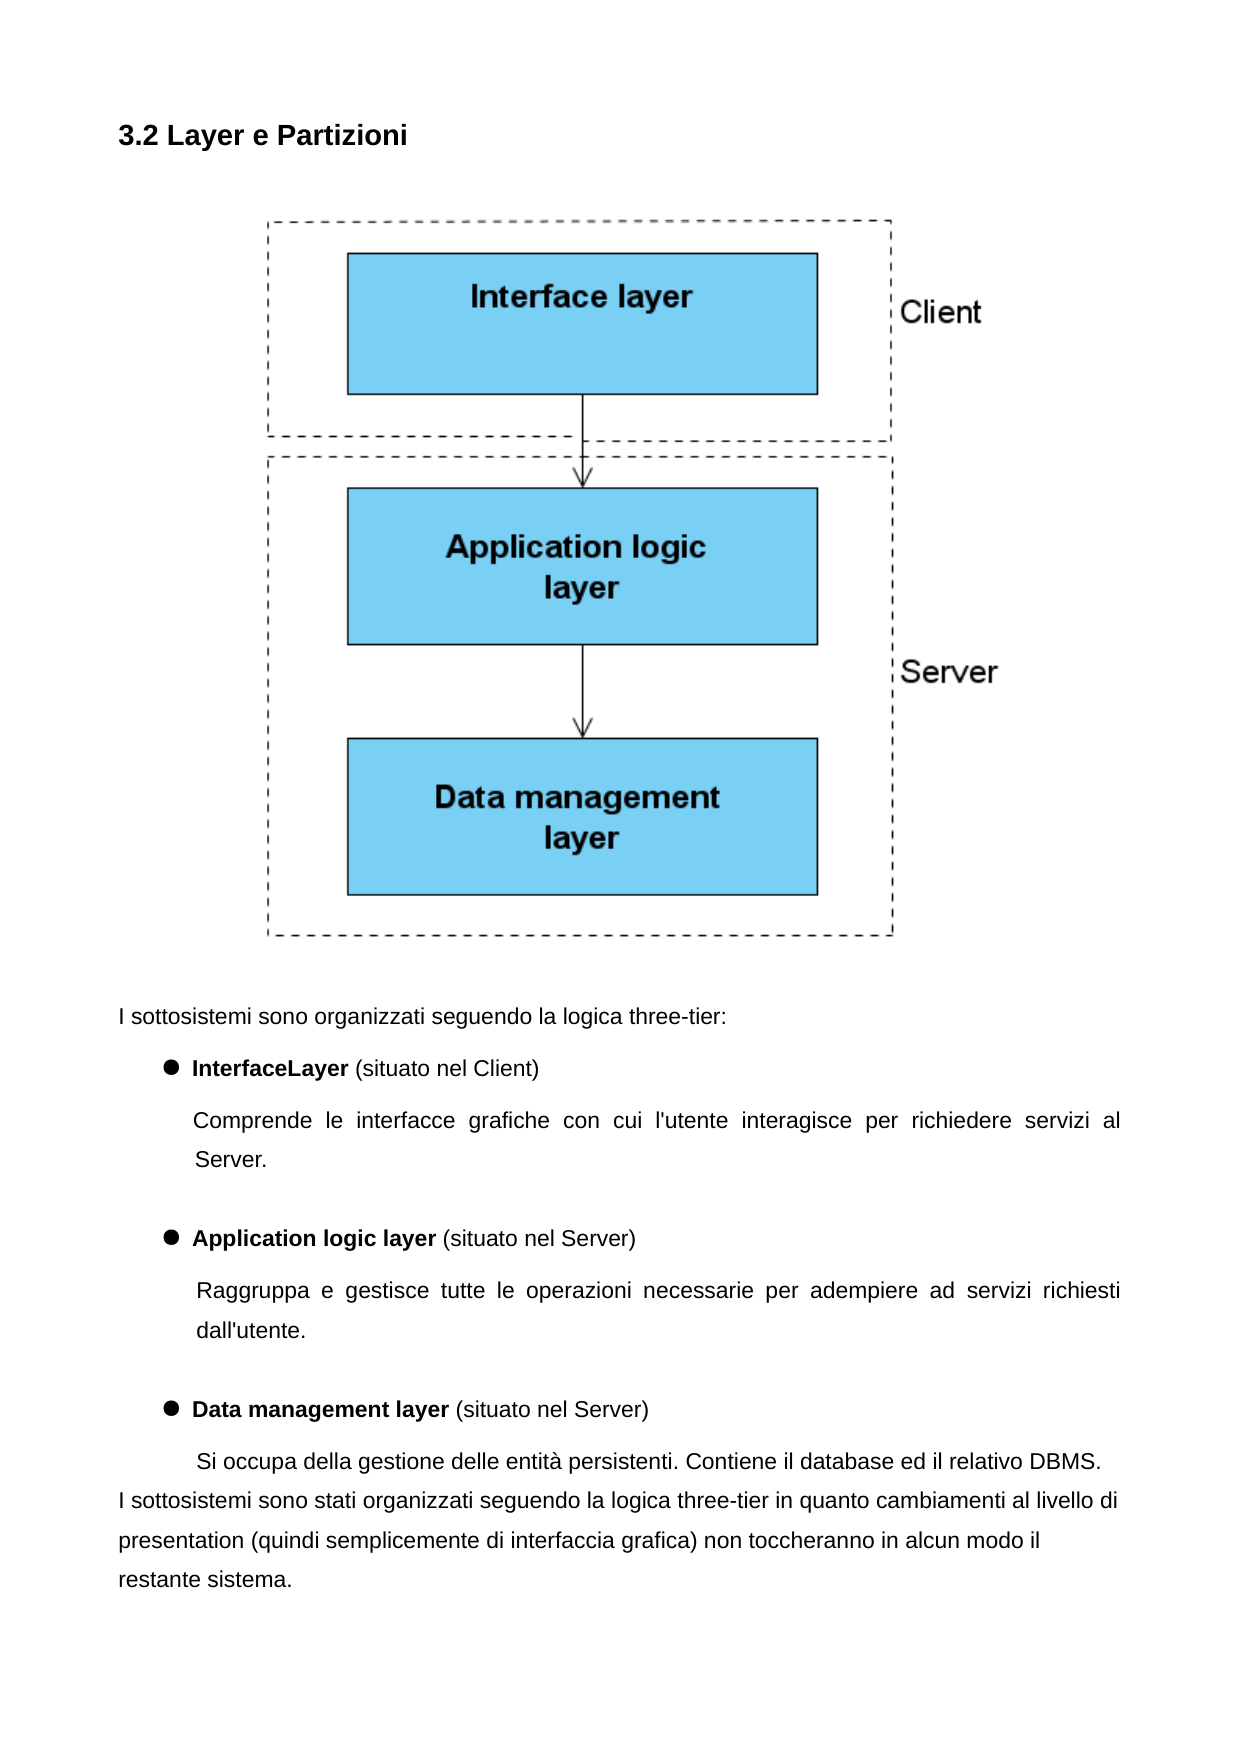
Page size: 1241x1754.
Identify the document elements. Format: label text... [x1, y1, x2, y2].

list InterfaceLayer (situato nel Client) [162, 1055, 1122, 1081]
picture [230, 206, 1011, 957]
text Si occupa della gestione delle entità persistenti. Contiene il database ed il relativo DBMS. [196, 1448, 1122, 1474]
text I sottosistemi sono stati organizzati seguendo la logica three-tier in quanto cambiamenti al livello di presentation (quindi semplicemente di interfaccia grafica) non toccheranno in alcun modo il restante sistema. [118, 1487, 1122, 1593]
text Comprende le interfacce grafiche con cui l'utente interagisce per richiedere servizi al Server. [193, 1107, 1122, 1173]
subtitle 3.2 Layer e Partizioni [118, 118, 1122, 152]
text Raggruppa e gestisce tutte le operazioni necessarie per adempiere ad servizi richiesti dall'utente. [196, 1277, 1122, 1343]
text I sottosistemi sono organizzati seguendo la logica three-tier: [118, 1003, 1122, 1029]
list Application logic layer (situato nel Server) [162, 1225, 1122, 1252]
list Data management layer (situato nel Server) [162, 1396, 1122, 1422]
